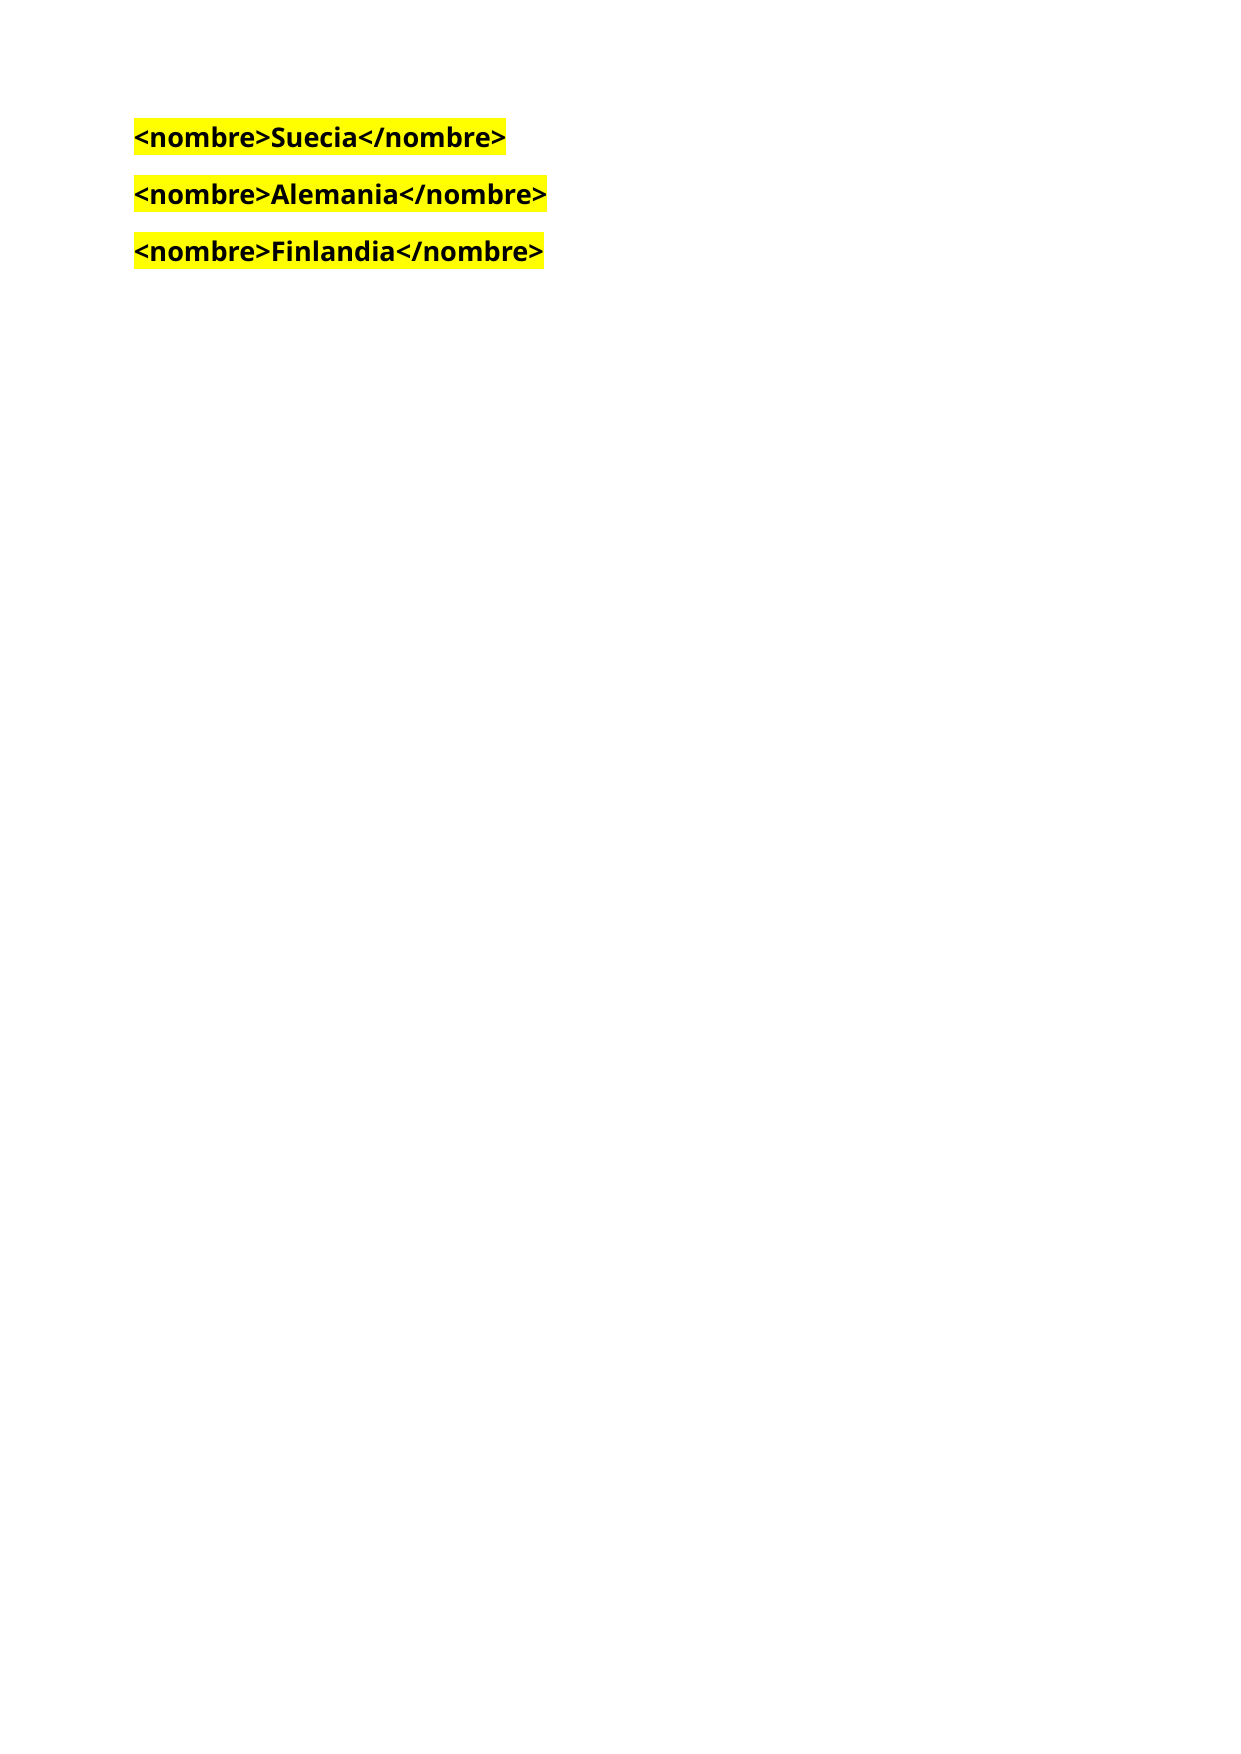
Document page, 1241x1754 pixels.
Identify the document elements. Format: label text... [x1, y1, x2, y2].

text <nombre>Suecia</nombre> [134, 118, 1106, 155]
text <nombre>Alemania</nombre> [134, 175, 1106, 212]
text <nombre>Finlandia</nombre> [134, 232, 1106, 269]
